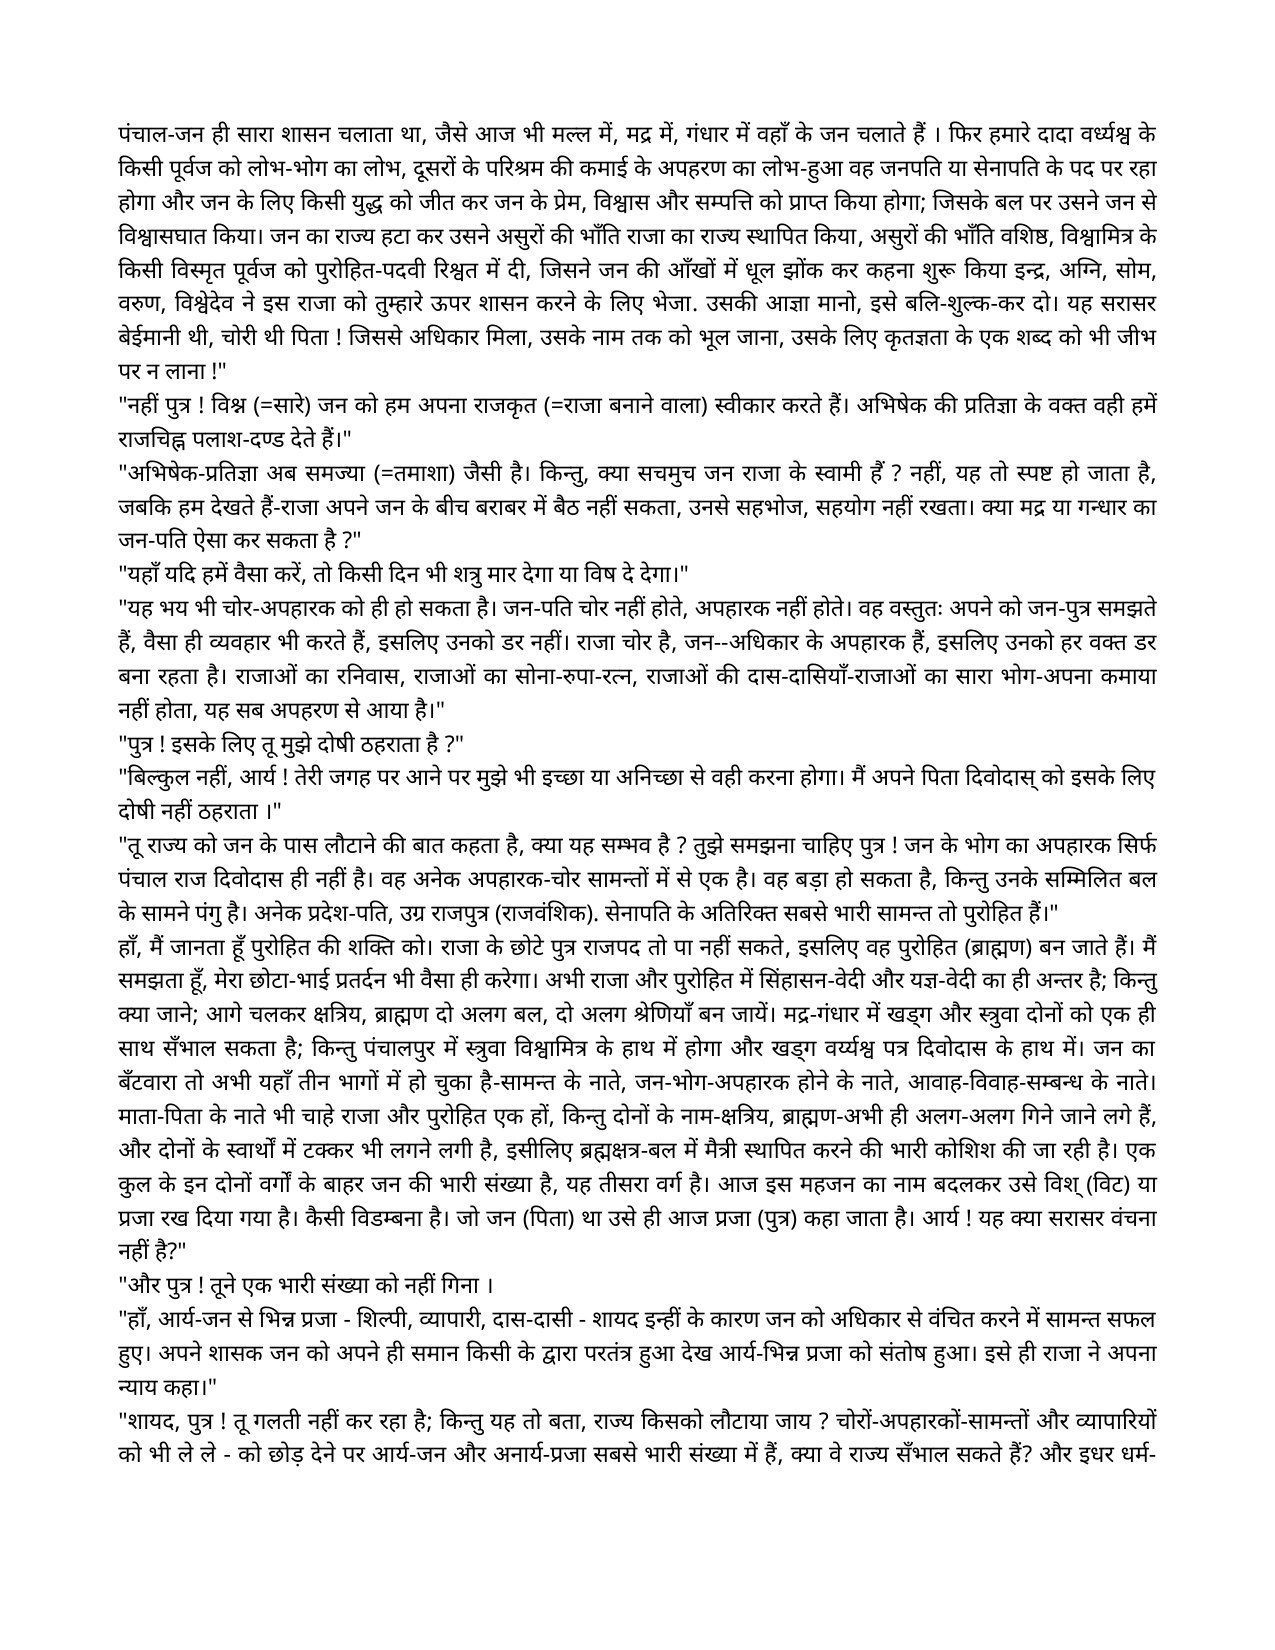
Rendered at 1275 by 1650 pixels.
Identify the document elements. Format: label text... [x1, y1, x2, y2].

text "तू राज्य को जन के पास लौटाने की बात कहता है, क्या यह सम्भव है ? तुझे समझना चाहिए पुत्र ! जन के भोग का अपहारक सिर्फ पंचाल राज दिवोदास ही नहीं है। वह अनेक अपहारक-चोर सामन्तों में से एक है। वह बड़ा हो सकता है, किन्तु उनके सम्मिलित बल के सामने पंगु है। अनेक प्रदेश-पति, उग्र राजपुत्र (राजवंशिक). सेनापति के अतिरिक्त सबसे भारी सामन्त तो पुरोहित हैं।" [118, 829, 1157, 931]
text हाँ, मैं जानता हूँ पुरोहित की शक्ति को। राजा के छोटे पुत्र राजपद तो पा नहीं सकते, इसलिए वह पुरोहित (ब्राह्मण) बन जाते हैं। मैं समझता हूँ, मेरा छोटा-भाई प्रतर्दन भी वैसा ही करेगा। अभी राजा और पुरोहित में सिंहासन-वेदी और यज्ञ-वेदी का ही अन्तर है; किन्तु क्या जाने; आगे चलकर क्षत्रिय, ब्राह्मण दो अलग बल, दो अलग श्रेणियाँ बन जायें। मद्र-गंधार में खड्ग और स्त्रुवा दोनों को एक ही साथ सँभाल सकता है; किन्तु पंचालपुर में स्त्रुवा विश्वामित्र के हाथ में होगा और खड्ग वर्य्यश्व पत्र दिवोदास के हाथ में। जन का बँटवारा तो अभी यहाँ तीन भागों में हो चुका है-सामन्त के नाते, जन-भोग-अपहारक होने के नाते, आवाह-विवाह-सम्बन्ध के नाते। माता-पिता के नाते भी चाहे राजा और पुरोहित एक हों, किन्तु दोनों के नाम-क्षत्रिय, ब्राह्मण-अभी ही अलग-अलग गिने जाने लगे हैं, और दोनों के स्वार्थों में टक्कर भी लगने लगी है, इसीलिए ब्रह्मक्षत्र-बल में मैत्री स्थापित करने की भारी कोशिश की जा रही है। एक कुल के इन दोनों वर्गों के बाहर जन की भारी संख्या है, यह तीसरा वर्ग है। आज इस महजन का नाम बदलकर उसे विश् (विट) या प्रजा रख दिया गया है। कैसी विडम्बना है। जो जन (पिता) था उसे ही आज प्रजा (पुत्र) कहा जाता है। आर्य ! यह क्या सरासर वंचना नहीं है?" [118, 931, 1157, 1269]
text "अभिषेक-प्रतिज्ञा अब समज्या (=तमाशा) जैसी है। किन्तु, क्या सचमुच जन राजा के स्वामी हैं ? नहीं, यह तो स्पष्ट हो जाता है, जबकि हम देखते हैं-राजा अपने जन के बीच बराबर में बैठ नहीं सकता, उनसे सहभोज, सहयोग नहीं रखता। क्या मद्र या गन्धार का जन-पति ऐसा कर सकता है ?" [118, 457, 1157, 558]
text "नहीं पुत्र ! विश्न (=सारे) जन को हम अपना राजकृत (=राजा बनाने वाला) स्वीकार करते हैं। अभिषेक की प्रतिज्ञा के वक्त वही हमें राजचिह्न पलाश-दण्ड देते हैं।" [118, 389, 1157, 457]
text "हाँ, आर्य-जन से भिन्न प्रजा - शिल्पी, व्यापारी, दास-दासी - शायद इन्हीं के कारण जन को अधिकार से वंचित करने में सामन्त सफल हुए। अपने शासक जन को अपने ही समान किसी के द्वारा परतंत्र हुआ देख आर्य-भिन्न प्रजा को संतोष हुआ। इसे ही राजा ने अपना न्याय कहा।" [118, 1303, 1157, 1404]
text "शायद, पुत्र ! तू गलती नहीं कर रहा है; किन्तु यह तो बता, राज्य किसको लौटाया जाय ? चोरों-अपहारकों-सामन्तों और व्यापारियों को भी ले ले - को छोड़ देने पर आर्य-जन और अनार्य-प्रजा सबसे भारी संख्या में हैं, क्या वे राज्य सँभाल सकते हैं? और इधर धर्म- [118, 1404, 1157, 1472]
text पंचाल-जन ही सारा शासन चलाता था, जैसे आज भी मल्ल में, मद्र में, गंधार में वहाँ के जन चलाते हैं । फिर हमारे दादा वर्ध्यश्व के किसी पूर्वज को लोभ-भोग का लोभ, दूसरों के परिश्रम की कमाई के अपहरण का लोभ-हुआ वह जनपति या सेनापति के पद पर रहा होगा और जन के लिए किसी युद्ध को जीत कर जन के प्रेम, विश्वास और सम्पत्ति को प्राप्त किया होगा; जिसके बल पर उसने जन से विश्वासघात किया। जन का राज्य हटा कर उसने असुरों की भाँति राजा का राज्य स्थापित किया, असुरों की भाँति वशिष्ठ, विश्वामित्र के किसी विस्मृत पूर्वज को पुरोहित-पदवी रिश्वत में दी, जिसने जन की आँखों में धूल झोंक कर कहना शुरू किया इन्द्र, अग्नि, सोम, वरुण, विश्वेदेव ने इस राजा को तुम्हारे ऊपर शासन करने के लिए भेजा. उसकी आज्ञा मानो, इसे बलि-शुल्क-कर दो। यह सरासर बेईमानी थी, चोरी थी पिता ! जिससे अधिकार मिला, उसके नाम तक को भूल जाना, उसके लिए कृतज्ञता के एक शब्द को भी जीभ पर न लाना !" [118, 118, 1157, 389]
text "यह भय भी चोर-अपहारक को ही हो सकता है। जन-पति चोर नहीं होते, अपहारक नहीं होते। वह वस्तुतः अपने को जन-पुत्र समझते हैं, वैसा ही व्यवहार भी करते हैं, इसलिए उनको डर नहीं। राजा चोर है, जन--अधिकार के अपहारक हैं, इसलिए उनको हर वक्त डर बना रहता है। राजाओं का रनिवास, राजाओं का सोना-रुपा-रत्न, राजाओं की दास-दासियाँ-राजाओं का सारा भोग-अपना कमाया नहीं होता, यह सब अपहरण से आया है।" [118, 592, 1157, 727]
text "यहाँ यदि हमें वैसा करें, तो किसी दिन भी शत्रु मार देगा या विष दे देगा।" [118, 558, 1157, 592]
text "और पुत्र ! तूने एक भारी संख्या को नहीं गिना । [118, 1269, 1157, 1303]
text "बिल्कुल नहीं, आर्य ! तेरी जगह पर आने पर मुझे भी इच्छा या अनिच्छा से वही करना होगा। मैं अपने पिता दिवोदास् को इसके लिए दोषी नहीं ठहराता ।" [118, 761, 1157, 829]
text "पुत्र ! इसके लिए तू मुझे दोषी ठहराता है ?" [118, 727, 1157, 761]
